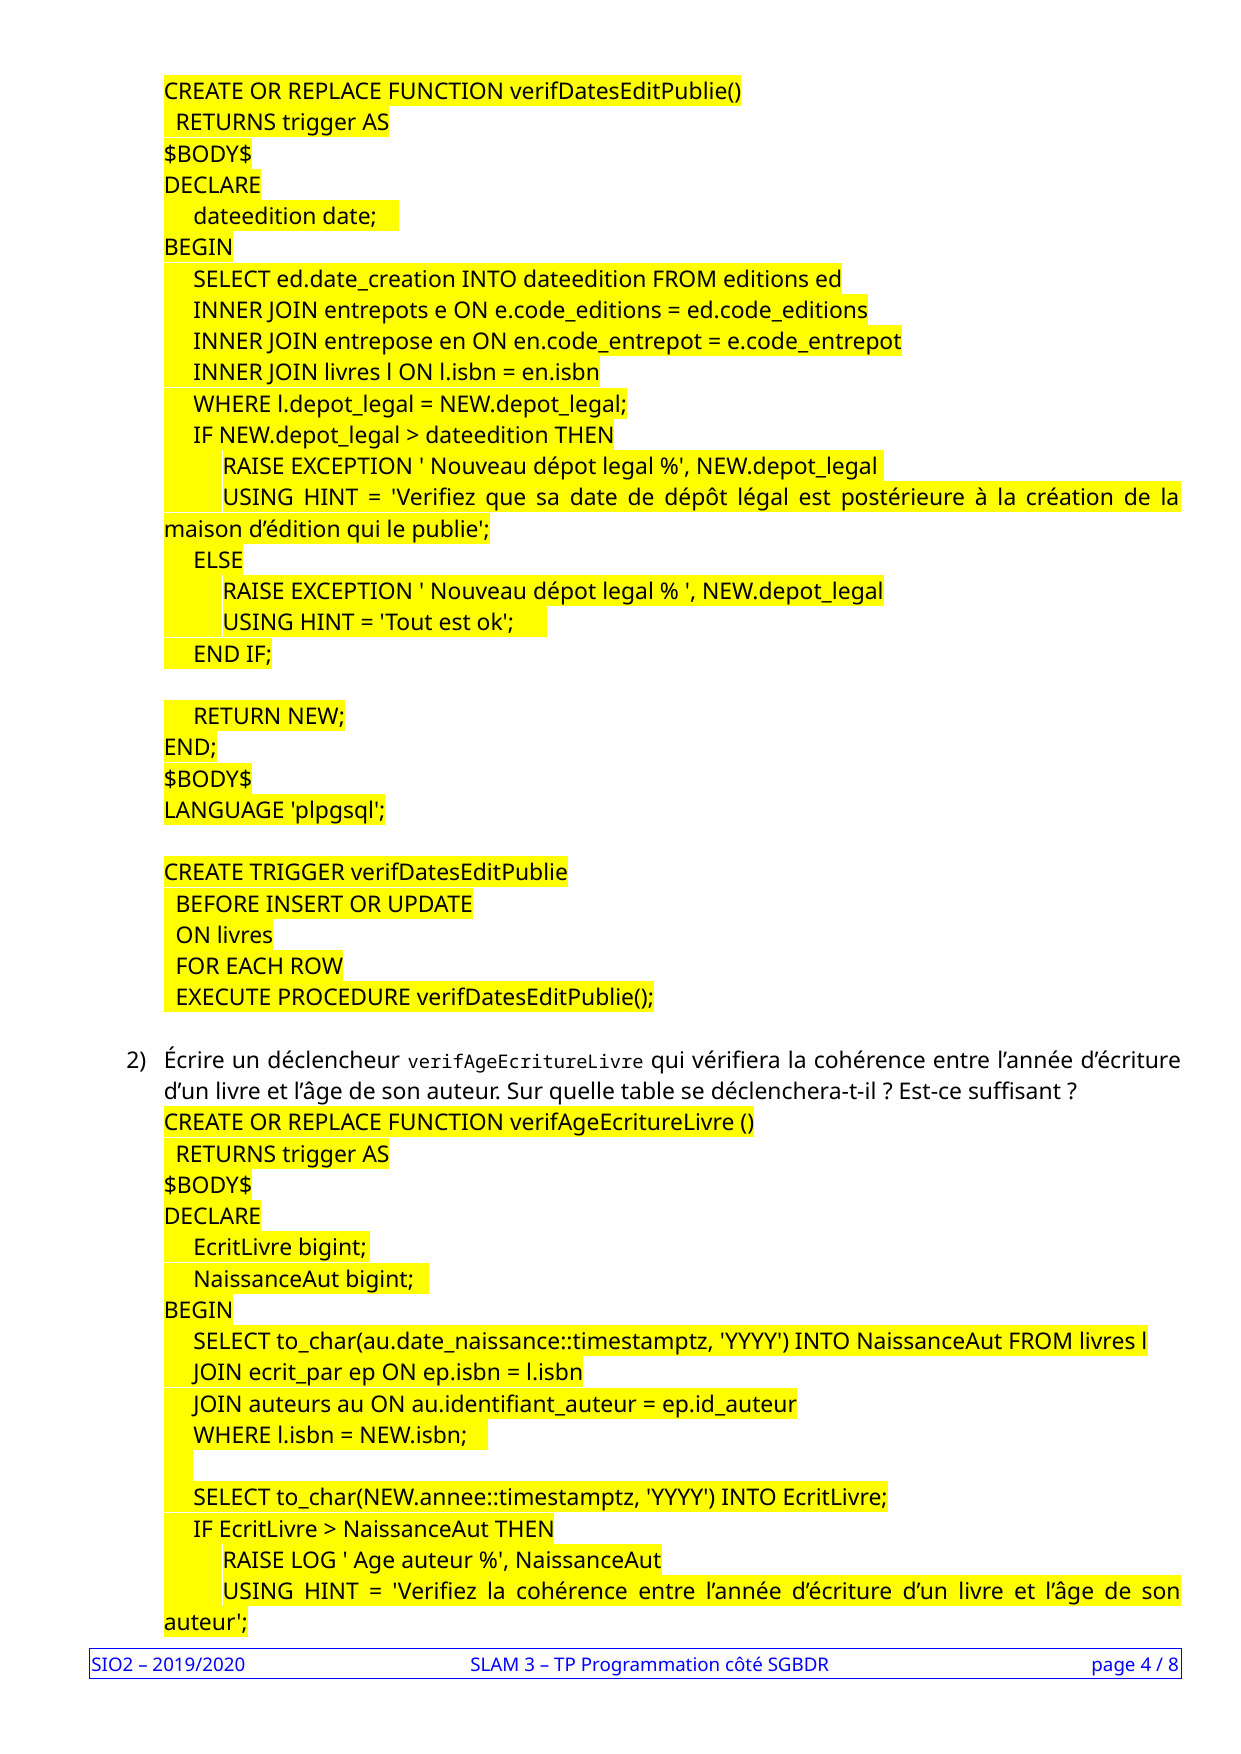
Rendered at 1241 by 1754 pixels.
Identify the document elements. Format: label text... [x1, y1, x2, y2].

text USING HINT = 'Verifiez que sa date de dépôt légal est postérieure à la création de la maison d’édition qui le publie'; [163, 481, 1181, 544]
text ON livres [163, 919, 1181, 950]
text RETURNS trigger AS [163, 106, 1181, 137]
text FOR EACH ROW [163, 950, 1181, 981]
text NaissanceAut bigint; [163, 1262, 1181, 1294]
text INNER JOIN livres l ON l.isbn = en.isbn [163, 356, 1181, 387]
text SELECT ed.date_creation INTO dateedition FROM editions ed [163, 262, 1181, 294]
text ELSE [163, 544, 1181, 575]
text $BODY$ [163, 1169, 1181, 1200]
text USING HINT = 'Tout est ok'; [163, 606, 1181, 637]
text CREATE TRIGGER verifDatesEditPublie [163, 856, 1181, 887]
text END; [163, 731, 1181, 762]
text END IF; [163, 637, 1181, 669]
text DECLARE [163, 169, 1181, 200]
text INNER JOIN entrepots e ON e.code_editions = ed.code_editions [163, 294, 1181, 325]
list Écrire un déclencheur verifAgeEcritureLivre qui vérifiera la cohérence entre l’année d’écriture d’un livre et l’âge de son auteur. Sur quelle table se déclenchera-t-il ? Est-ce suffisant ? [126, 1044, 1181, 1106]
text RETURN NEW; [163, 700, 1181, 731]
text INNER JOIN entrepose en ON en.code_entrepot = e.code_entrepot [163, 325, 1181, 356]
text RAISE EXCEPTION ' Nouveau dépot legal % ', NEW.depot_legal [163, 575, 1181, 606]
text EXECUTE PROCEDURE verifDatesEditPublie(); [163, 981, 1181, 1012]
text LANGUAGE 'plpgsql'; [163, 794, 1181, 825]
text BEGIN [163, 1294, 1181, 1325]
text RAISE EXCEPTION ' Nouveau dépot legal %', NEW.depot_legal [163, 450, 1181, 481]
text BEGIN [163, 231, 1181, 262]
text JOIN auteurs au ON au.identifiant_auteur = ep.id_auteur [163, 1387, 1181, 1419]
text RETURNS trigger AS [163, 1137, 1181, 1169]
text $BODY$ [163, 137, 1181, 169]
text RAISE LOG ' Age auteur %', NaissanceAut [163, 1544, 1181, 1575]
text WHERE l.isbn = NEW.isbn; [163, 1419, 1181, 1450]
text $BODY$ [163, 762, 1181, 794]
text IF EcritLivre > NaissanceAut THEN [163, 1512, 1181, 1544]
text SELECT to_char(au.date_naissance::timestamptz, 'YYYY') INTO NaissanceAut FROM livres l [163, 1325, 1181, 1356]
text CREATE OR REPLACE FUNCTION verifDatesEditPublie() [163, 75, 1181, 106]
text EcritLivre bigint; [163, 1231, 1181, 1262]
text SELECT to_char(NEW.annee::timestamptz, 'YYYY') INTO EcritLivre; [163, 1481, 1181, 1512]
text IF NEW.depot_legal > dateedition THEN [163, 419, 1181, 450]
text JOIN ecrit_par ep ON ep.isbn = l.isbn [163, 1356, 1181, 1387]
text USING HINT = 'Verifiez la cohérence entre l’année d’écriture d’un livre et l’âge de son auteur'; [163, 1575, 1181, 1637]
text dateedition date; [163, 200, 1181, 231]
text DECLARE [163, 1200, 1181, 1231]
text CREATE OR REPLACE FUNCTION verifAgeEcritureLivre () [163, 1106, 1181, 1137]
text BEFORE INSERT OR UPDATE [163, 887, 1181, 919]
text WHERE l.depot_legal = NEW.depot_legal; [163, 387, 1181, 419]
